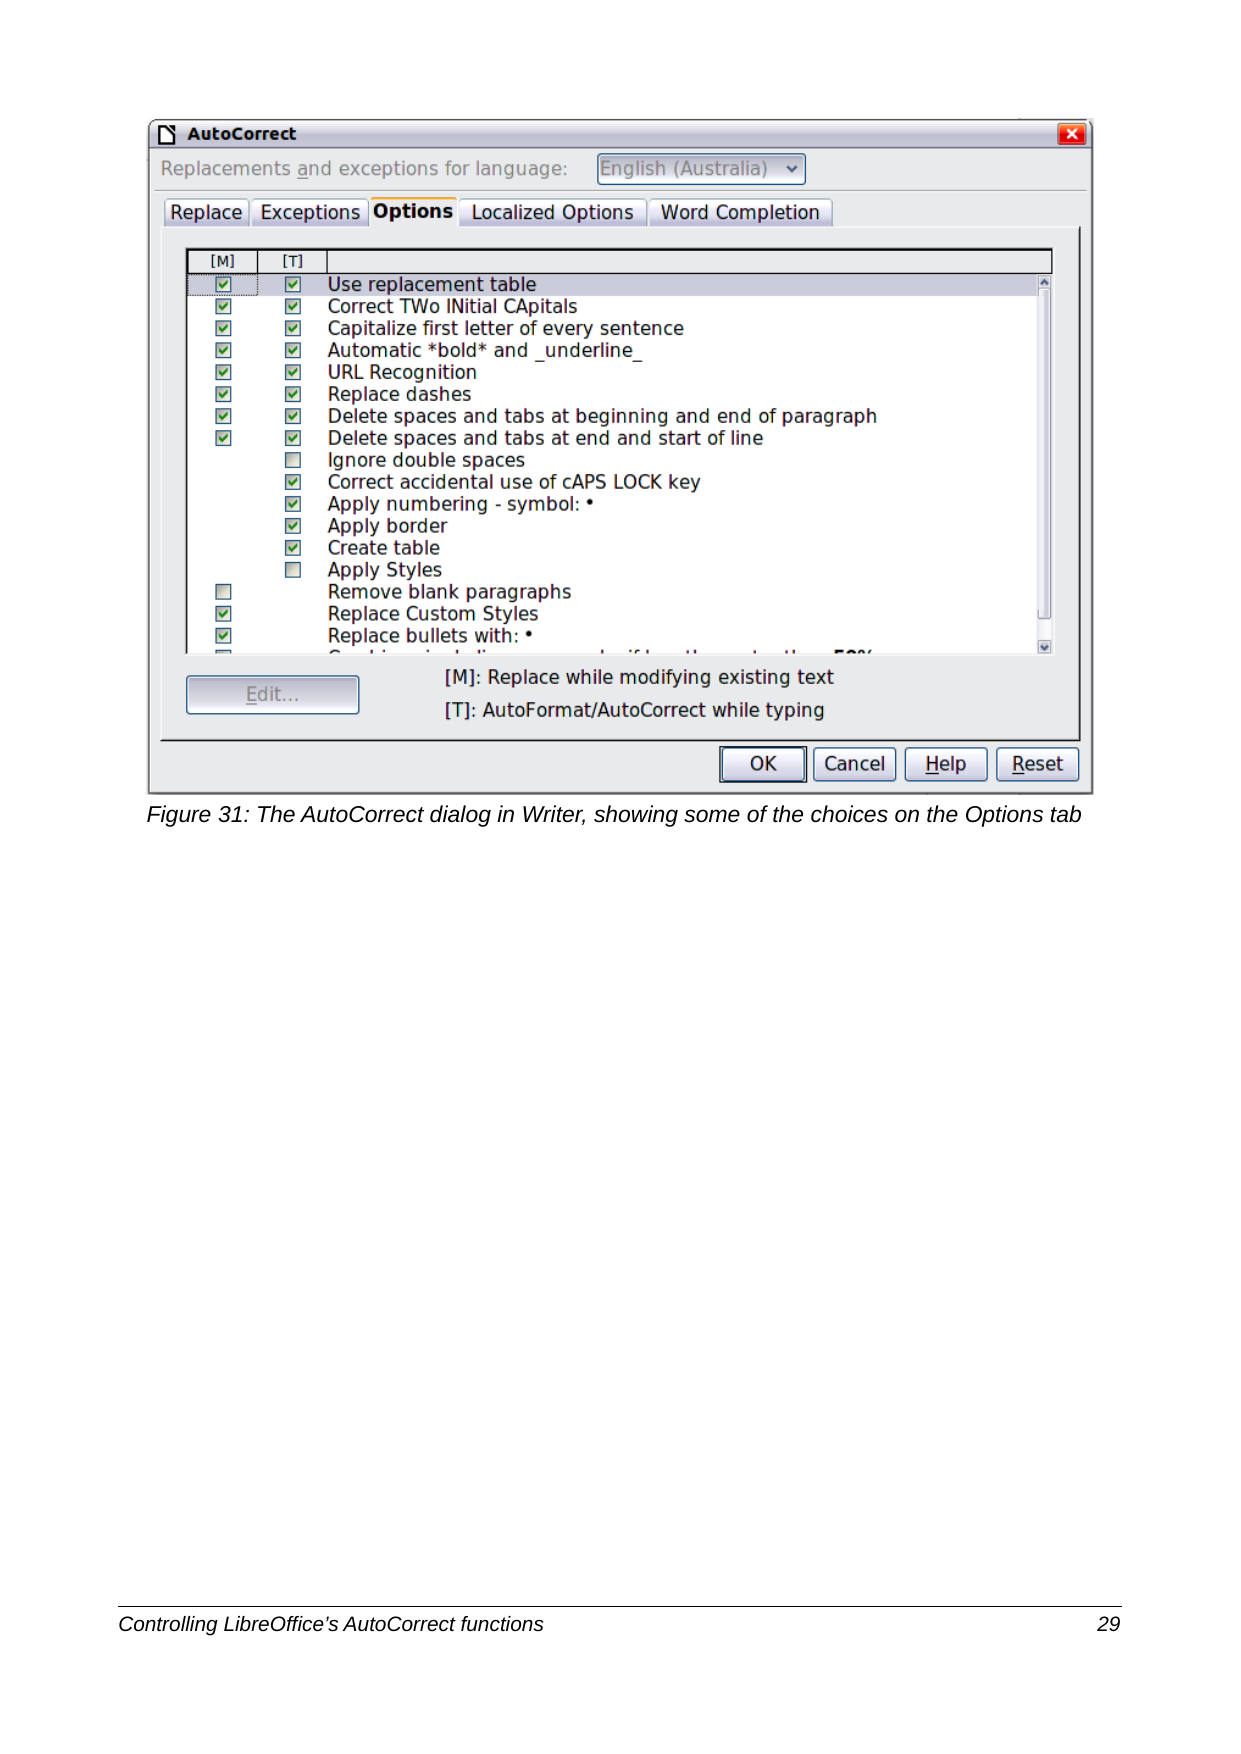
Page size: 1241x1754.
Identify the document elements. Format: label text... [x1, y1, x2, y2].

text Figure 31: The AutoCorrect dialog in Writer, showing some of the choices on the Options tab [146, 801, 1094, 828]
picture [146, 118, 1094, 795]
